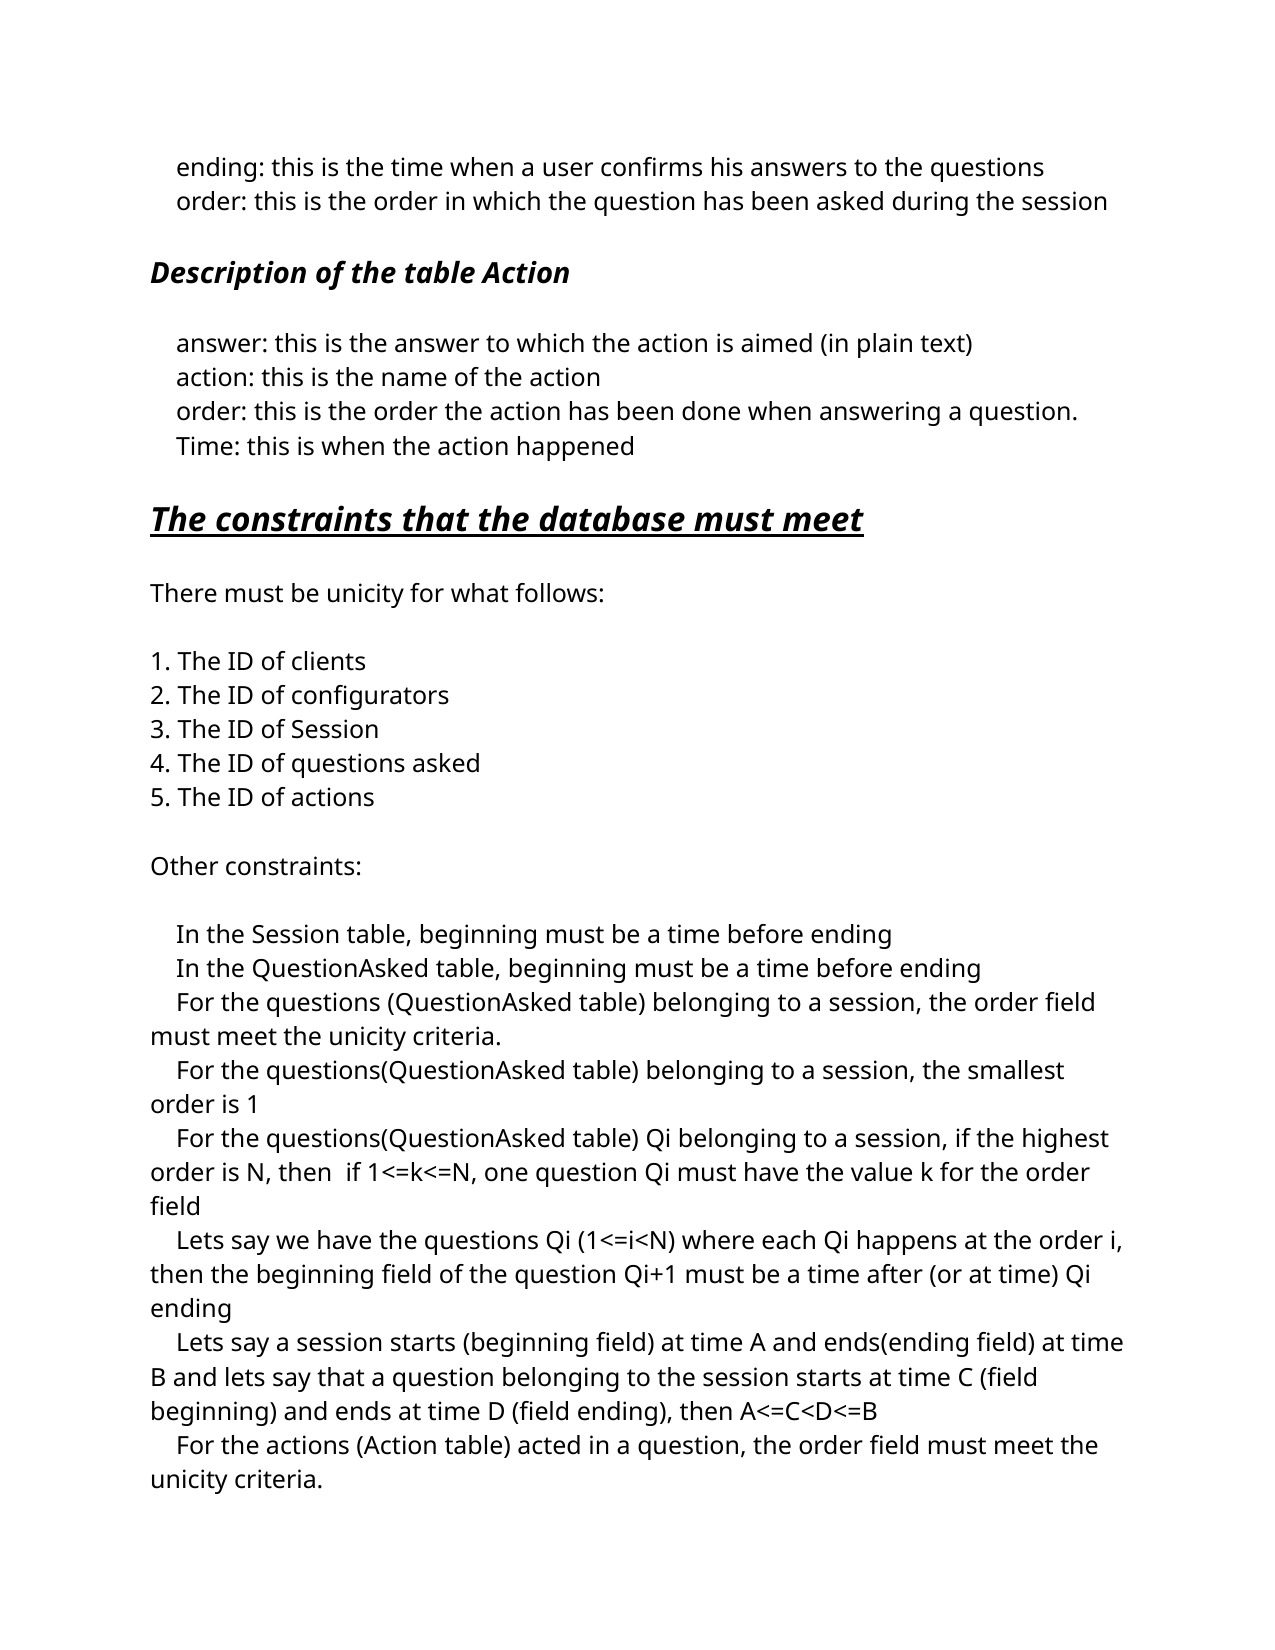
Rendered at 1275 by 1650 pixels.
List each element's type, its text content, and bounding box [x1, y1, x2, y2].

text Other constraints: [150, 848, 1125, 882]
text In the Session table, beginning must be a time before ending [150, 916, 1125, 950]
text 1. The ID of clients [150, 644, 1125, 678]
text The constraints that the database must meet [150, 496, 1125, 542]
text In the QuestionAsked table, beginning must be a time before ending [150, 950, 1125, 984]
text For the questions (QuestionAsked table) belonging to a session, the order field must meet the unicity criteria. [150, 984, 1125, 1053]
text ending: this is the time when a user confirms his answers to the questions [150, 150, 1125, 184]
text 2. The ID of configurators [150, 678, 1125, 712]
text Description of the table Action [150, 252, 1125, 292]
text Time: this is when the action happened [150, 428, 1125, 462]
text Lets say we have the questions Qi (1<=i<N) where each Qi happens at the order i, then the beginning field of the question Qi+1 must be a time after (or at time) Qi ending [150, 1223, 1125, 1325]
text For the actions (Action table) acted in a question, the order field must meet the unicity criteria. [150, 1427, 1125, 1495]
text 4. The ID of questions asked [150, 746, 1125, 780]
text For the questions(QuestionAsked table) Qi belonging to a session, if the highest order is N, then if 1<=k<=N, one question Qi must have the value k for the order field [150, 1121, 1125, 1223]
text 5. The ID of actions [150, 780, 1125, 814]
text order: this is the order the action has been done when answering a question. [150, 394, 1125, 428]
text order: this is the order in which the question has been asked during the session [150, 184, 1125, 218]
text answer: this is the answer to which the action is aimed (in plain text) [150, 326, 1125, 360]
text For the questions(QuestionAsked table) belonging to a session, the smallest order is 1 [150, 1053, 1125, 1121]
text Lets say a session starts (beginning field) at time A and ends(ending field) at time B and lets say that a question belonging to the session starts at time C (field beginning) and ends at time D (field ending), then A<=C<D<=B [150, 1325, 1125, 1427]
text action: this is the name of the action [150, 360, 1125, 394]
text There must be unicity for what follows: [150, 576, 1125, 610]
text 3. The ID of Session [150, 712, 1125, 746]
